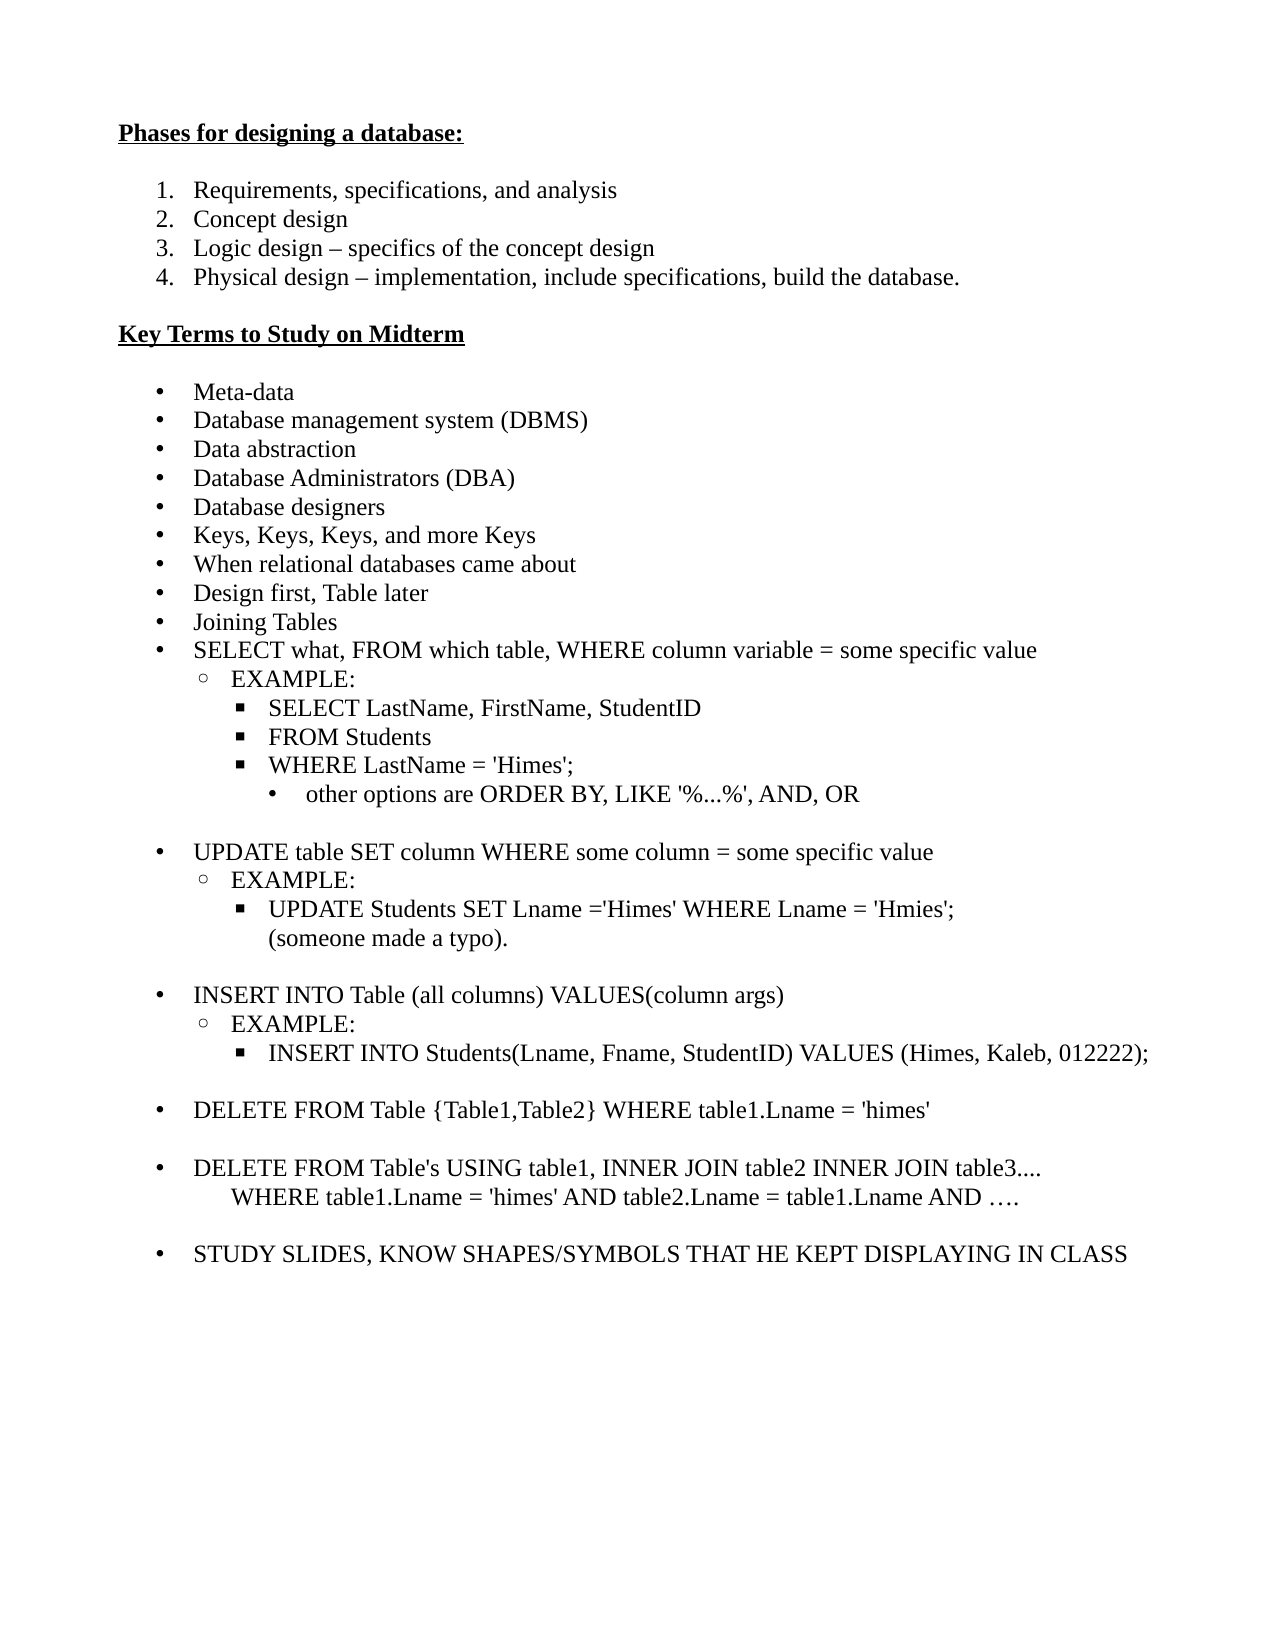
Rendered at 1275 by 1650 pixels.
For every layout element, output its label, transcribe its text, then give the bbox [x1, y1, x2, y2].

list Database management system (DBMS) [156, 406, 1157, 434]
list EXAMPLE: [193, 664, 1157, 693]
list EXAMPLE: [193, 866, 1157, 894]
list WHERE LastName = 'Himes'; [231, 751, 1157, 779]
list Requirements, specifications, and analysis [156, 176, 1157, 204]
list SELECT what, FROM which table, WHERE column variable = some specific value [156, 636, 1157, 664]
list Keys, Keys, Keys, and more Keys [156, 521, 1157, 549]
list DELETE FROM Table's USING table1, INNER JOIN table2 INNER JOIN table3.... [156, 1153, 1157, 1182]
list other options are ORDER BY, LIKE '%...%', AND, OR [268, 779, 1157, 808]
list SELECT LastName, FirstName, StudentID [231, 693, 1157, 722]
list Concept design [156, 204, 1157, 233]
list EXAMPLE: [193, 1009, 1157, 1038]
list Database designers [156, 492, 1157, 521]
list Database Administrators (DBA) [156, 463, 1157, 492]
list Data abstraction [156, 434, 1157, 463]
list WHERE table1.Lname = 'himes' AND table2.Lname = table1.Lname AND …. [193, 1182, 1157, 1211]
list STUDY SLIDES, KNOW SHAPES/SYMBOLS THAT HE KEPT DISPLAYING IN CLASS [156, 1239, 1157, 1268]
list Physical design – implementation, include specifications, build the database. [156, 262, 1157, 291]
list FROM Students [231, 722, 1157, 751]
list (someone made a typo). [231, 923, 1157, 952]
list Joining Tables [156, 607, 1157, 636]
list Meta-data [156, 377, 1157, 406]
list DELETE FROM Table {Table1,Table2} WHERE table1.Lname = 'himes' [156, 1096, 1157, 1124]
text Phases for designing a database: [118, 118, 1157, 147]
text Key Terms to Study on Midterm [118, 319, 1157, 348]
list When relational databases came about [156, 549, 1157, 578]
list Logic design – specifics of the concept design [156, 233, 1157, 262]
list INSERT INTO Students(Lname, Fname, StudentID) VALUES (Himes, Kaleb, 012222); [231, 1038, 1157, 1067]
list Design first, Table later [156, 578, 1157, 607]
list INSERT INTO Table (all columns) VALUES(column args) [156, 981, 1157, 1009]
list UPDATE Students SET Lname ='Himes' WHERE Lname = 'Hmies'; [231, 894, 1157, 923]
list UPDATE table SET column WHERE some column = some specific value [156, 837, 1157, 866]
